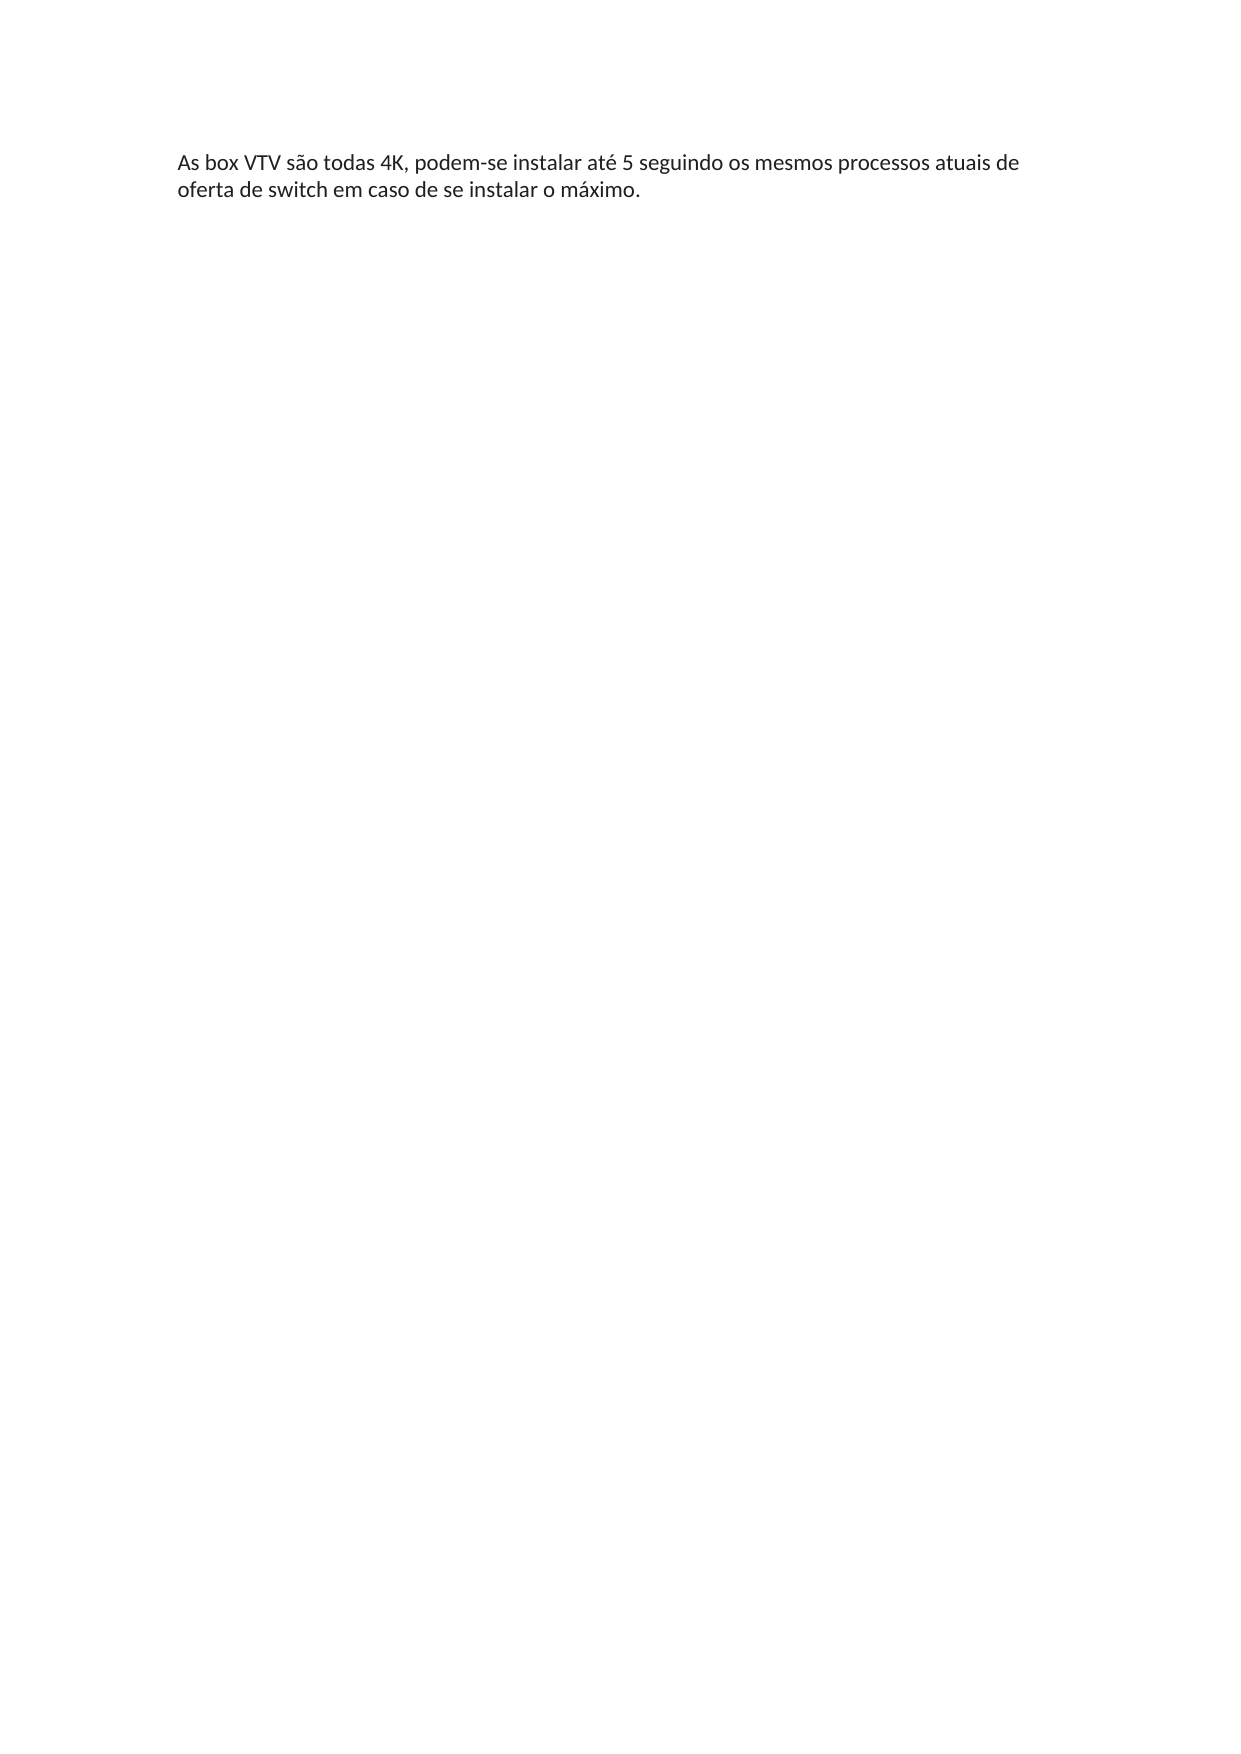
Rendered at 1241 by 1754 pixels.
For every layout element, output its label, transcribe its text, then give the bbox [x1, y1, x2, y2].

text As box VTV são todas 4K, podem-se instalar até 5 seguindo os mesmos processos atuais de oferta de switch em caso de se instalar o máximo. [177, 148, 1063, 204]
